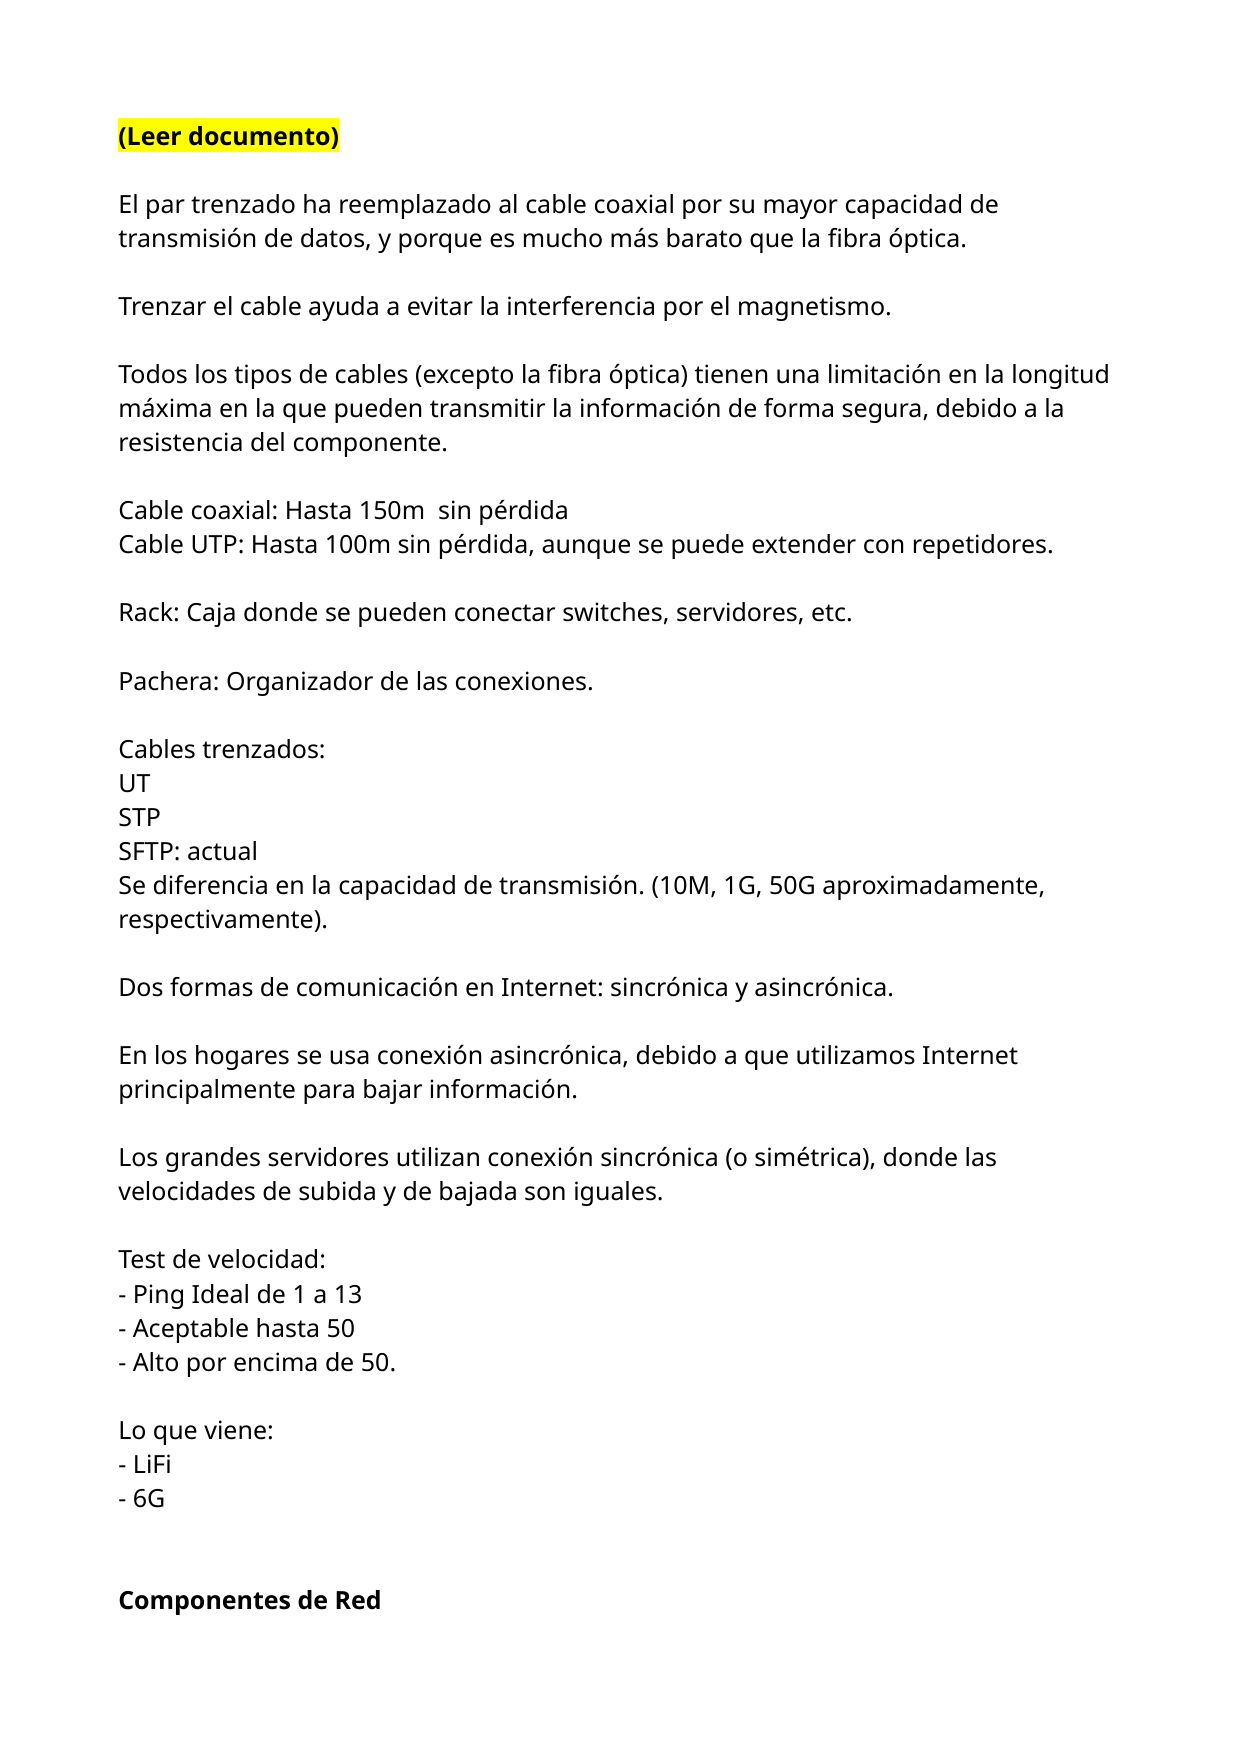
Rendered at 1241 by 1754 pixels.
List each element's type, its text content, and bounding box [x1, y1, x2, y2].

text UT [118, 765, 1122, 799]
text SFTP: actual [118, 833, 1122, 867]
text Test de velocidad: [118, 1242, 1122, 1276]
text Cables trenzados: [118, 731, 1122, 765]
text - Alto por encima de 50. [118, 1344, 1122, 1378]
text Lo que viene: [118, 1412, 1122, 1447]
text Los grandes servidores utilizan conexión sincrónica (o simétrica), donde las velocidades de subida y de bajada son iguales. [118, 1140, 1122, 1208]
text STP [118, 799, 1122, 833]
text Trenzar el cable ayuda a evitar la interferencia por el magnetismo. [118, 288, 1122, 322]
text Cable UTP: Hasta 100m sin pérdida, aunque se puede extender con repetidores. [118, 527, 1122, 561]
text El par trenzado ha reemplazado al cable coaxial por su mayor capacidad de transmisión de datos, y porque es mucho más barato que la fibra óptica. [118, 186, 1122, 254]
text Cable coaxial: Hasta 150m sin pérdida [118, 493, 1122, 527]
text - 6G [118, 1481, 1122, 1515]
text Se diferencia en la capacidad de transmisión. (10M, 1G, 50G aproximadamente, respectivamente). [118, 867, 1122, 936]
text (Leer documento) [118, 118, 1122, 152]
text - Ping Ideal de 1 a 13 [118, 1276, 1122, 1310]
text Pachera: Organizador de las conexiones. [118, 663, 1122, 697]
text Componentes de Red [118, 1583, 1122, 1617]
text - LiFi [118, 1447, 1122, 1481]
text Rack: Caja donde se pueden conectar switches, servidores, etc. [118, 595, 1122, 629]
text En los hogares se usa conexión asincrónica, debido a que utilizamos Internet principalmente para bajar información. [118, 1038, 1122, 1106]
text Todos los tipos de cables (excepto la fibra óptica) tienen una limitación en la longitud máxima en la que pueden transmitir la información de forma segura, debido a la resistencia del componente. [118, 357, 1122, 459]
text Dos formas de comunicación en Internet: sincrónica y asincrónica. [118, 970, 1122, 1004]
text - Aceptable hasta 50 [118, 1310, 1122, 1344]
